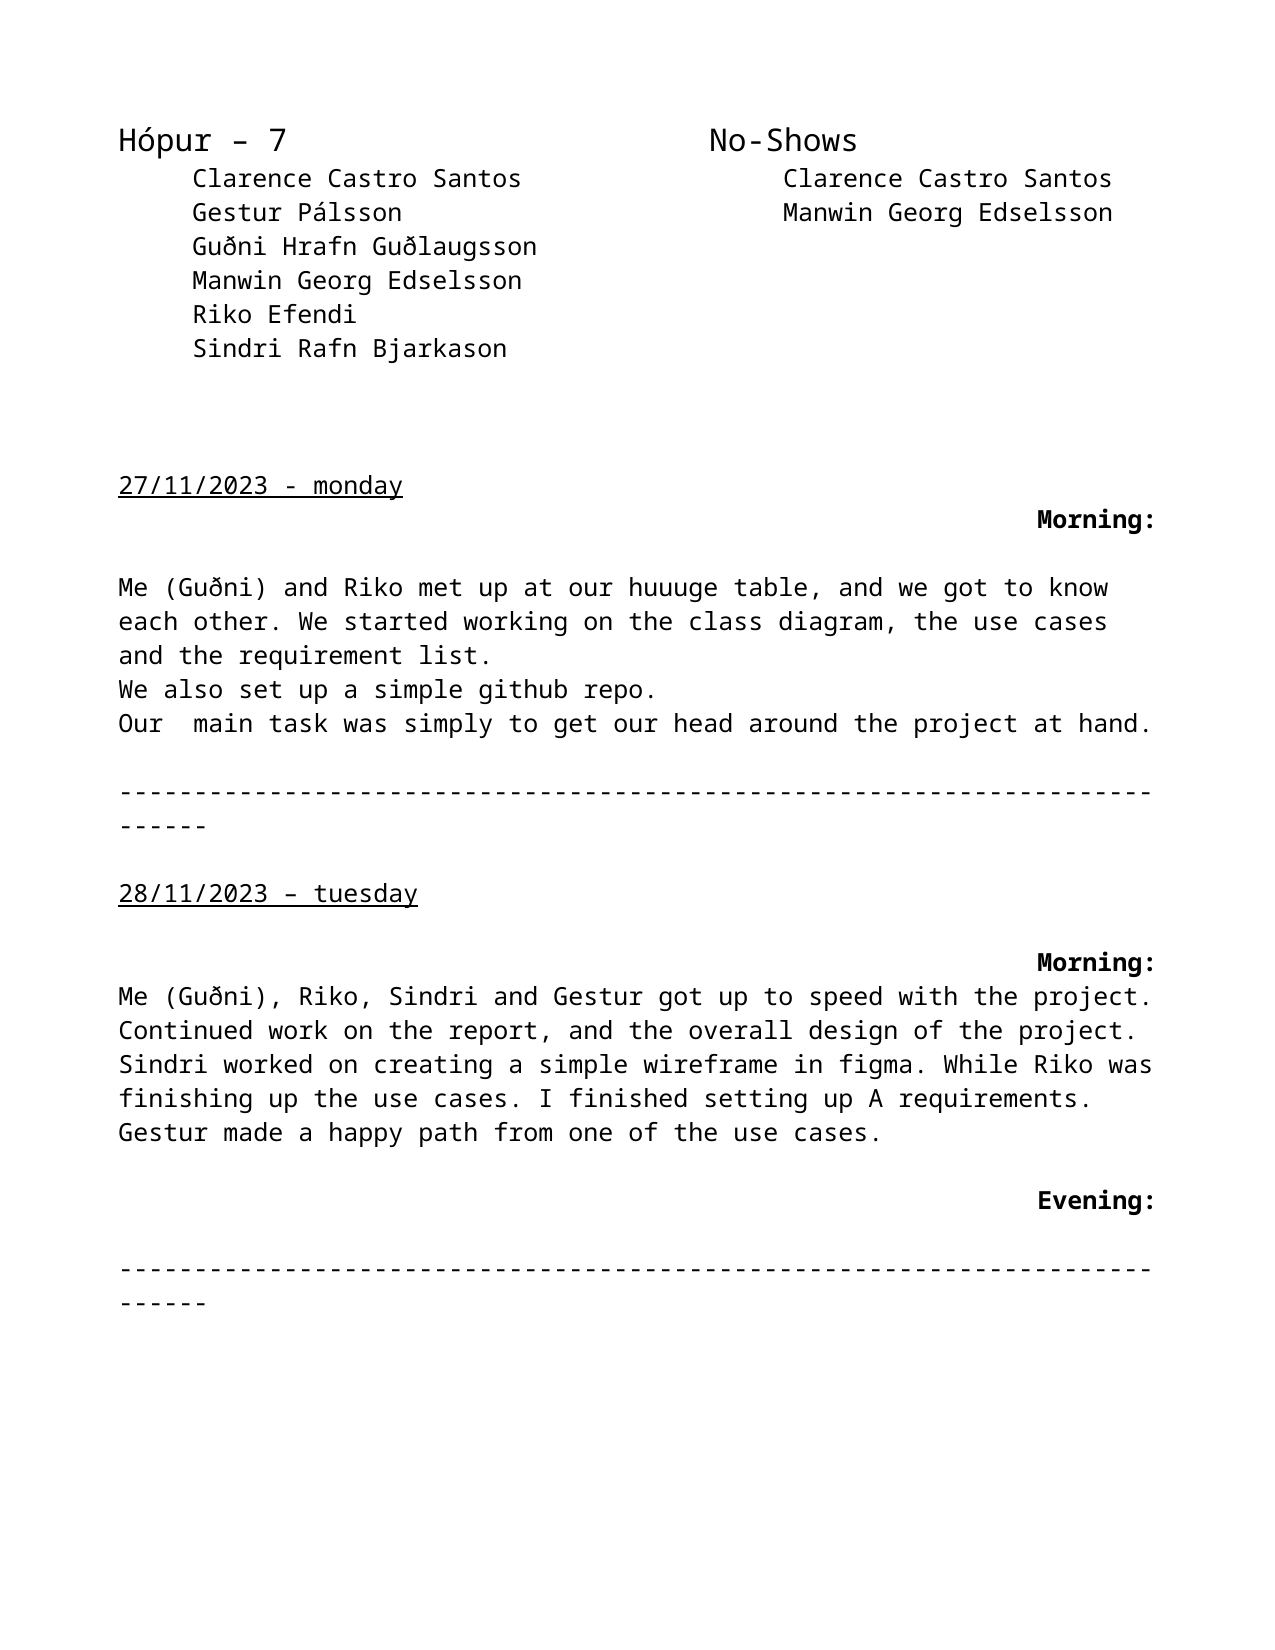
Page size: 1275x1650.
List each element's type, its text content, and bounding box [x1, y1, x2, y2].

text --------------------------------------------------------------------------- [118, 774, 1157, 842]
text Riko Efendi [118, 297, 1157, 331]
text Morning: [118, 501, 1157, 535]
text Morning: [118, 944, 1157, 978]
text Manwin Georg Edselsson [118, 263, 1157, 297]
text Guðni Hrafn Guðlaugsson [118, 229, 1157, 263]
text --------------------------------------------------------------------------- [118, 1251, 1157, 1319]
text Me (Guðni), Riko, Sindri and Gestur got up to speed with the project. Continued work on the report, and the overall design of the project. [118, 978, 1157, 1046]
text Hópur – 7 No-Shows [118, 118, 1157, 161]
text Sindri worked on creating a simple wireframe in figma. While Riko was finishing up the use cases. I finished setting up A requirements. Gestur made a happy path from one of the use cases. [118, 1046, 1157, 1148]
text 27/11/2023 - monday [118, 467, 1157, 501]
text Evening: [118, 1183, 1157, 1217]
text We also set up a simple github repo. Our main task was simply to get our head around the project at hand. [118, 672, 1157, 740]
text Gestur Pálsson Manwin Georg Edselsson [118, 195, 1157, 229]
text 28/11/2023 – tuesday [118, 876, 1157, 910]
text Clarence Castro Santos Clarence Castro Santos [118, 161, 1157, 195]
text Me (Guðni) and Riko met up at our huuuge table, and we got to know each other. We started working on the class diagram, the use cases and the requirement list. [118, 569, 1157, 672]
text Sindri Rafn Bjarkason [118, 331, 1157, 365]
